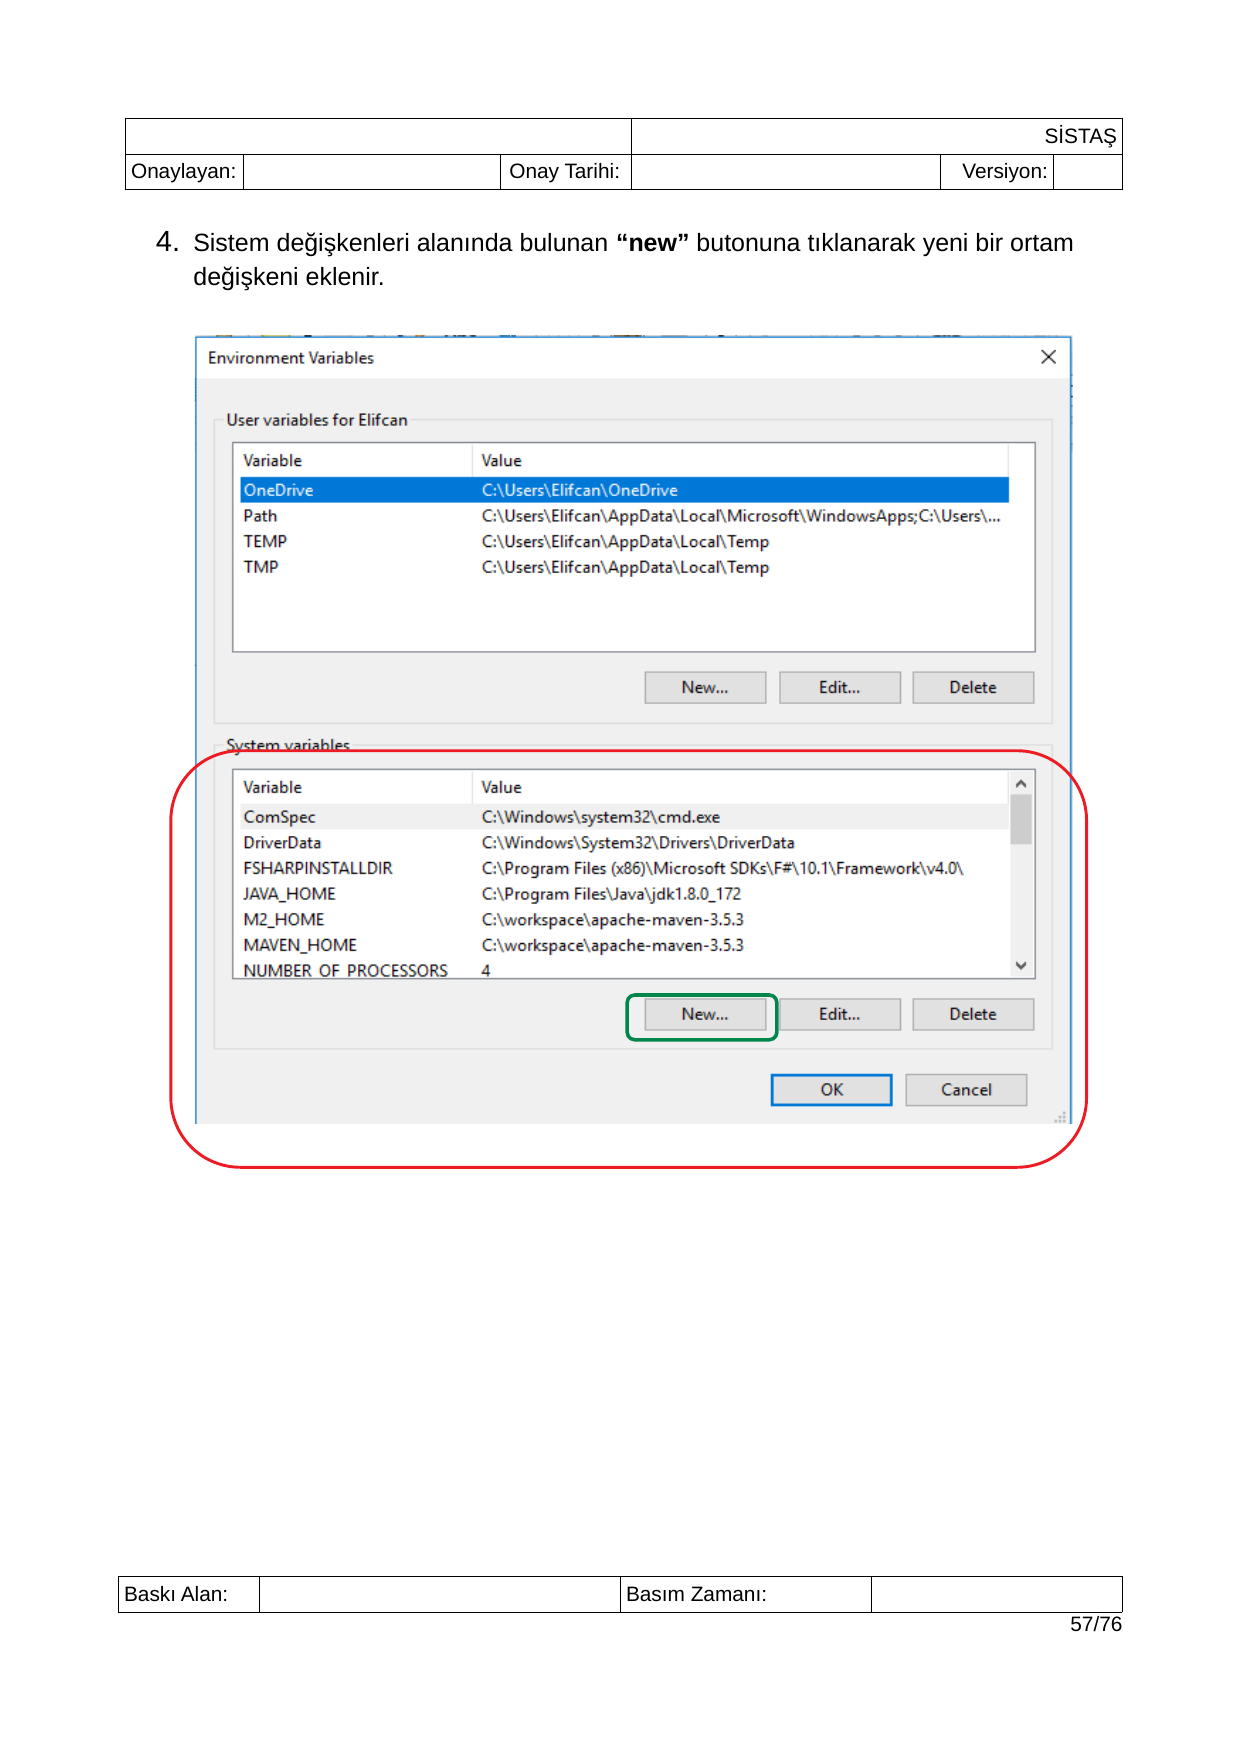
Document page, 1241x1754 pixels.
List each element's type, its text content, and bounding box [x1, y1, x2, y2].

picture [194, 335, 1073, 775]
list Sistem değişkenleri alanında bulunan “new” butonuna tıklanarak yeni bir ortam değişkeni eklenir. [156, 224, 1122, 291]
picture [194, 753, 1073, 1124]
